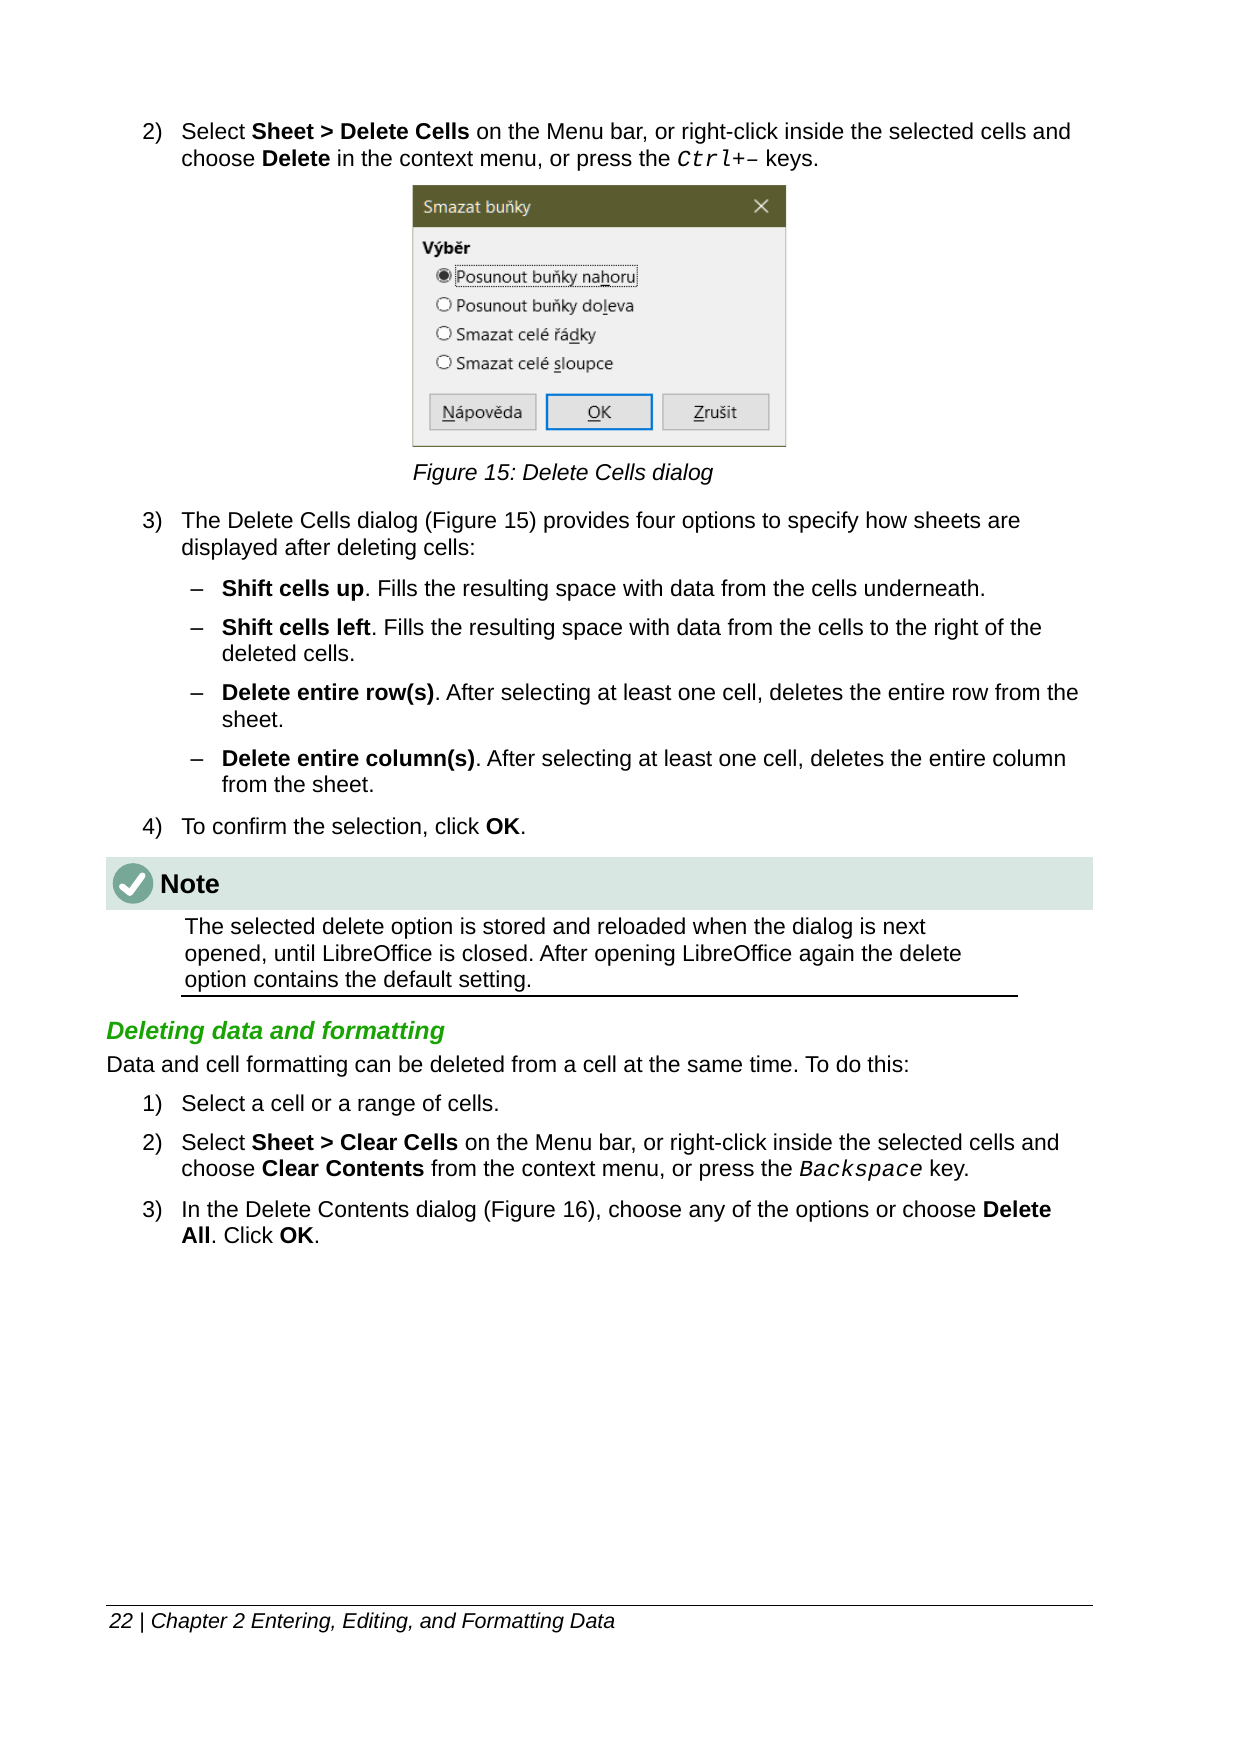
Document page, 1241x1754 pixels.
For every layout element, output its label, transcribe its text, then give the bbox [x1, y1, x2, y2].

list In the Delete Contents dialog (Figure 16), choose any of the options or choose Delete All. Click OK. [162, 1196, 1093, 1249]
list Data and cell formatting can be deleted from a cell at the same time. To do this: [106, 1051, 1093, 1077]
subtitle Note [106, 857, 1093, 910]
text The selected delete option is stored and reloaded when the dialog is next opened, until LibreOffice is closed. After opening LibreOffice again the delete option contains the default setting. [181, 910, 1018, 995]
picture [412, 185, 787, 447]
list Shift cells up. Fills the resulting space with data from the cells underneath. [187, 572, 1093, 602]
list Shift cells left. Fills the resulting space with data from the cells to the right of the deleted cells. [187, 611, 1093, 667]
list Delete entire row(s). After selecting at least one cell, deletes the entire row from the sheet. [187, 676, 1093, 732]
list To confirm the selection, click OK. [162, 813, 1093, 839]
text Figure 15: Delete Cells dialog [413, 459, 786, 485]
list The Delete Cells dialog (Figure 15) provides four options to specify how sheets are displayed after deleting cells: [162, 507, 1093, 560]
list Select Sheet > Clear Cells on the Menu bar, or right-click inside the selected cells and choose Clear Contents from the context menu, or press the Backspace key. [162, 1129, 1093, 1183]
list Select a cell or a range of cells. [162, 1090, 1093, 1116]
subtitle Deleting data and formatting [106, 1016, 1093, 1045]
list Delete entire column(s). After selecting at least one cell, deletes the entire column from the sheet. [187, 742, 1093, 800]
list Select Sheet > Delete Cells on the Menu bar, or right-click inside the selected cells and choose Delete in the context menu, or press the Ctrl+– keys. [162, 118, 1093, 173]
